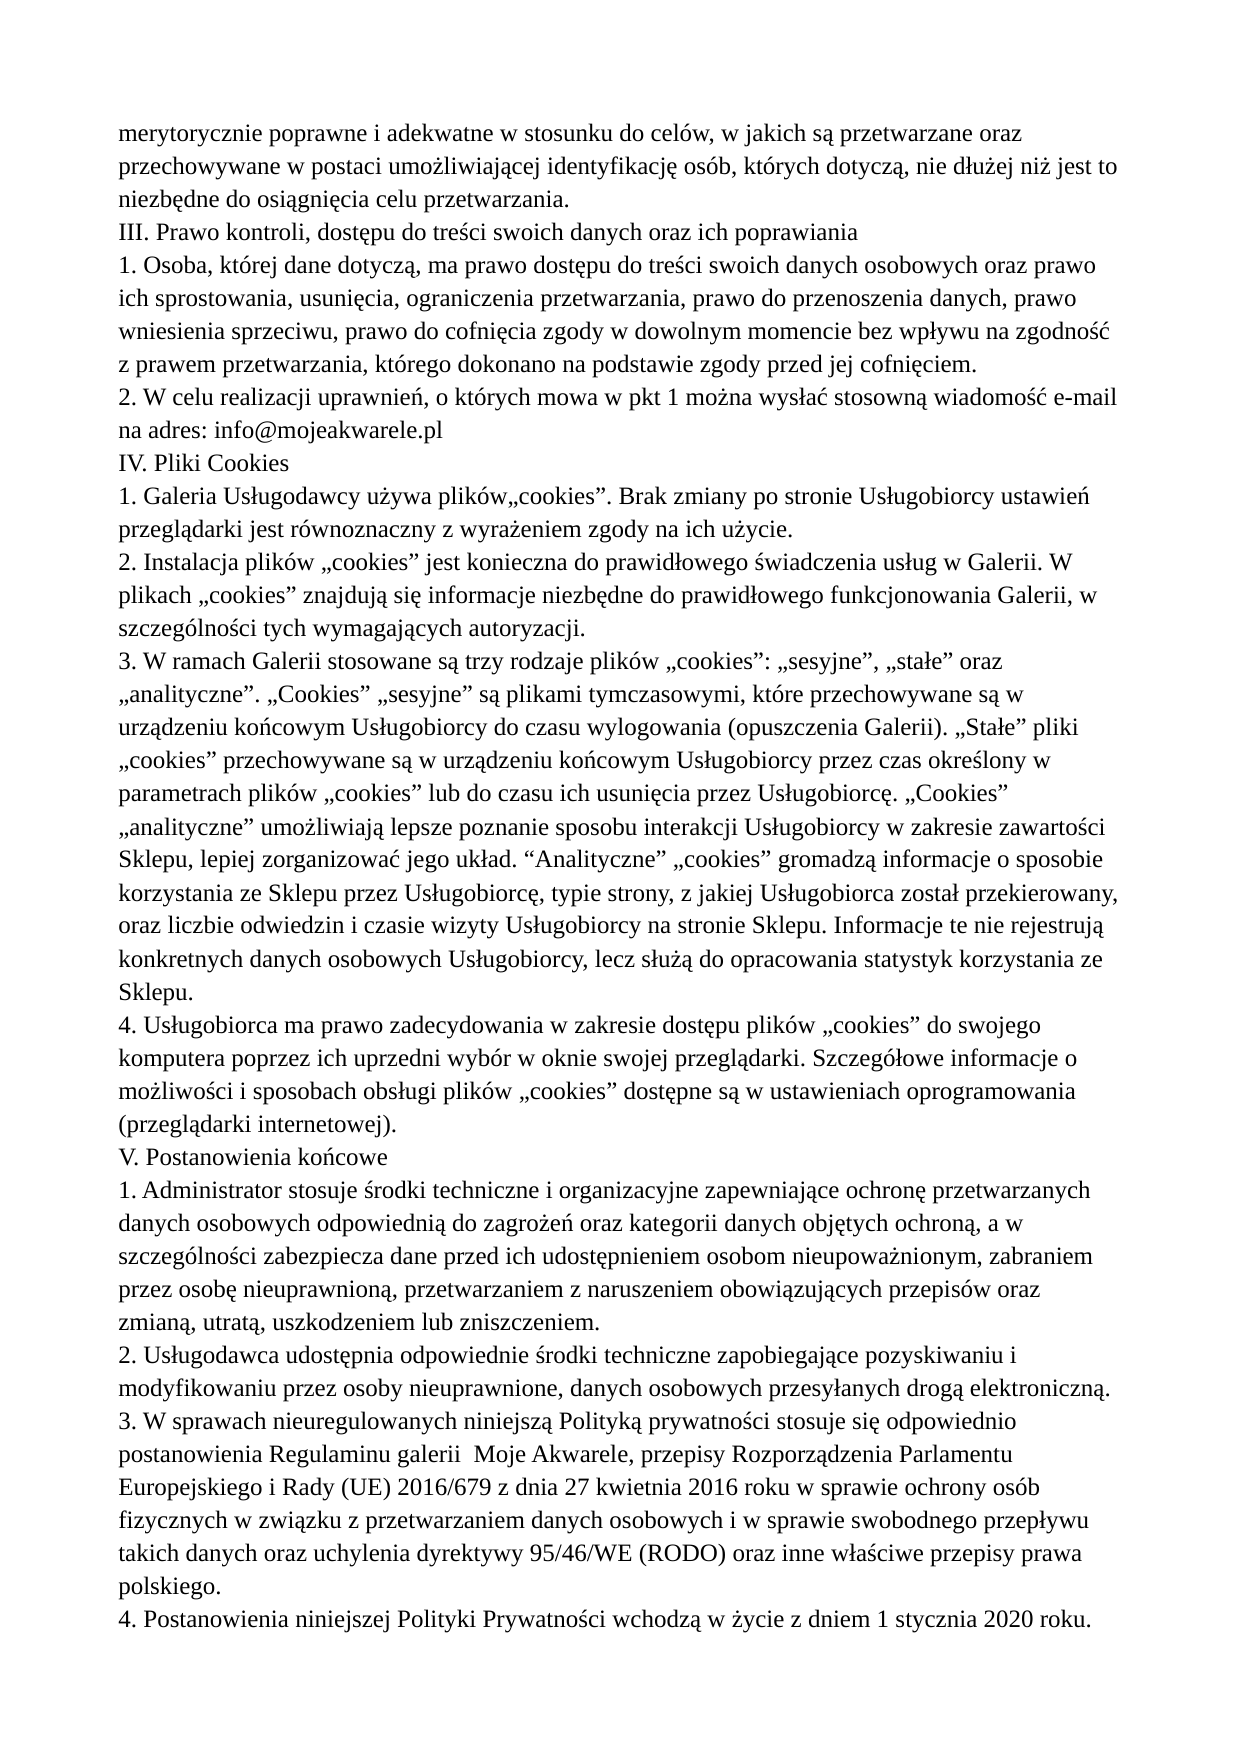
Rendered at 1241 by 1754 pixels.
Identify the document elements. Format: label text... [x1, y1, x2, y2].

text 2. W celu realizacji uprawnień, o których mowa w pkt 1 można wysłać stosowną wiadomość e-mail na adres: info@mojeakwarele.pl [118, 382, 1122, 444]
text IV. Pliki Cookies [118, 448, 1122, 477]
text 1. Galeria Usługodawcy używa plików„cookies”. Brak zmiany po stronie Usługobiorcy ustawień przeglądarki jest równoznaczny z wyrażeniem zgody na ich użycie. [118, 481, 1122, 543]
text 4. Usługobiorca ma prawo zadecydowania w zakresie dostępu plików „cookies” do swojego komputera poprzez ich uprzedni wybór w oknie swojej przeglądarki. Szczegółowe informacje o możliwości i sposobach obsługi plików „cookies” dostępne są w ustawieniach oprogramowania (przeglądarki internetowej). [118, 1010, 1122, 1137]
text III. Prawo kontroli, dostępu do treści swoich danych oraz ich poprawiania [118, 217, 1122, 246]
text 1. Administrator stosuje środki techniczne i organizacyjne zapewniające ochronę przetwarzanych danych osobowych odpowiednią do zagrożeń oraz kategorii danych objętych ochroną, a w szczególności zabezpiecza dane przed ich udostępnieniem osobom nieupoważnionym, zabraniem przez osobę nieuprawnioną, przetwarzaniem z naruszeniem obowiązujących przepisów oraz zmianą, utratą, uszkodzeniem lub zniszczeniem. [118, 1175, 1122, 1336]
text V. Postanowienia końcowe [118, 1142, 1122, 1171]
text merytorycznie poprawne i adekwatne w stosunku do celów, w jakich są przetwarzane oraz przechowywane w postaci umożliwiającej identyfikację osób, których dotyczą, nie dłużej niż jest to niezbędne do osiągnięcia celu przetwarzania. [118, 118, 1122, 213]
text 2. Usługodawca udostępnia odpowiednie środki techniczne zapobiegające pozyskiwaniu i modyfikowaniu przez osoby nieuprawnione, danych osobowych przesyłanych drogą elektroniczną. [118, 1340, 1122, 1402]
text 3. W sprawach nieuregulowanych niniejszą Polityką prywatności stosuje się odpowiednio postanowienia Regulaminu galerii Moje Akwarele, przepisy Rozporządzenia Parlamentu Europejskiego i Rady (UE) 2016/679 z dnia 27 kwietnia 2016 roku w sprawie ochrony osób fizycznych w związku z przetwarzaniem danych osobowych i w sprawie swobodnego przepływu takich danych oraz uchylenia dyrektywy 95/46/WE (RODO) oraz inne właściwe przepisy prawa polskiego. [118, 1406, 1122, 1600]
text 3. W ramach Galerii stosowane są trzy rodzaje plików „cookies”: „sesyjne”, „stałe” oraz „analityczne”. „Cookies” „sesyjne” są plikami tymczasowymi, które przechowywane są w urządzeniu końcowym Usługobiorcy do czasu wylogowania (opuszczenia Galerii). „Stałe” pliki „cookies” przechowywane są w urządzeniu końcowym Usługobiorcy przez czas określony w parametrach plików „cookies” lub do czasu ich usunięcia przez Usługobiorcę. „Cookies” „analityczne” umożliwiają lepsze poznanie sposobu interakcji Usługobiorcy w zakresie zawartości Sklepu, lepiej zorganizować jego układ. “Analityczne” „cookies” gromadzą informacje o sposobie korzystania ze Sklepu przez Usługobiorcę, typie strony, z jakiej Usługobiorca został przekierowany, oraz liczbie odwiedzin i czasie wizyty Usługobiorcy na stronie Sklepu. Informacje te nie rejestrują konkretnych danych osobowych Usługobiorcy, lecz służą do opracowania statystyk korzystania ze Sklepu. [118, 646, 1122, 1005]
text 2. Instalacja plików „cookies” jest konieczna do prawidłowego świadczenia usług w Galerii. W plikach „cookies” znajdują się informacje niezbędne do prawidłowego funkcjonowania Galerii, w szczególności tych wymagających autoryzacji. [118, 547, 1122, 642]
text 1. Osoba, której dane dotyczą, ma prawo dostępu do treści swoich danych osobowych oraz prawo ich sprostowania, usunięcia, ograniczenia przetwarzania, prawo do przenoszenia danych, prawo wniesienia sprzeciwu, prawo do cofnięcia zgody w dowolnym momencie bez wpływu na zgodność z prawem przetwarzania, którego dokonano na podstawie zgody przed jej cofnięciem. [118, 250, 1122, 378]
text 4. Postanowienia niniejszej Polityki Prywatności wchodzą w życie z dniem 1 stycznia 2020 roku. [118, 1604, 1122, 1633]
